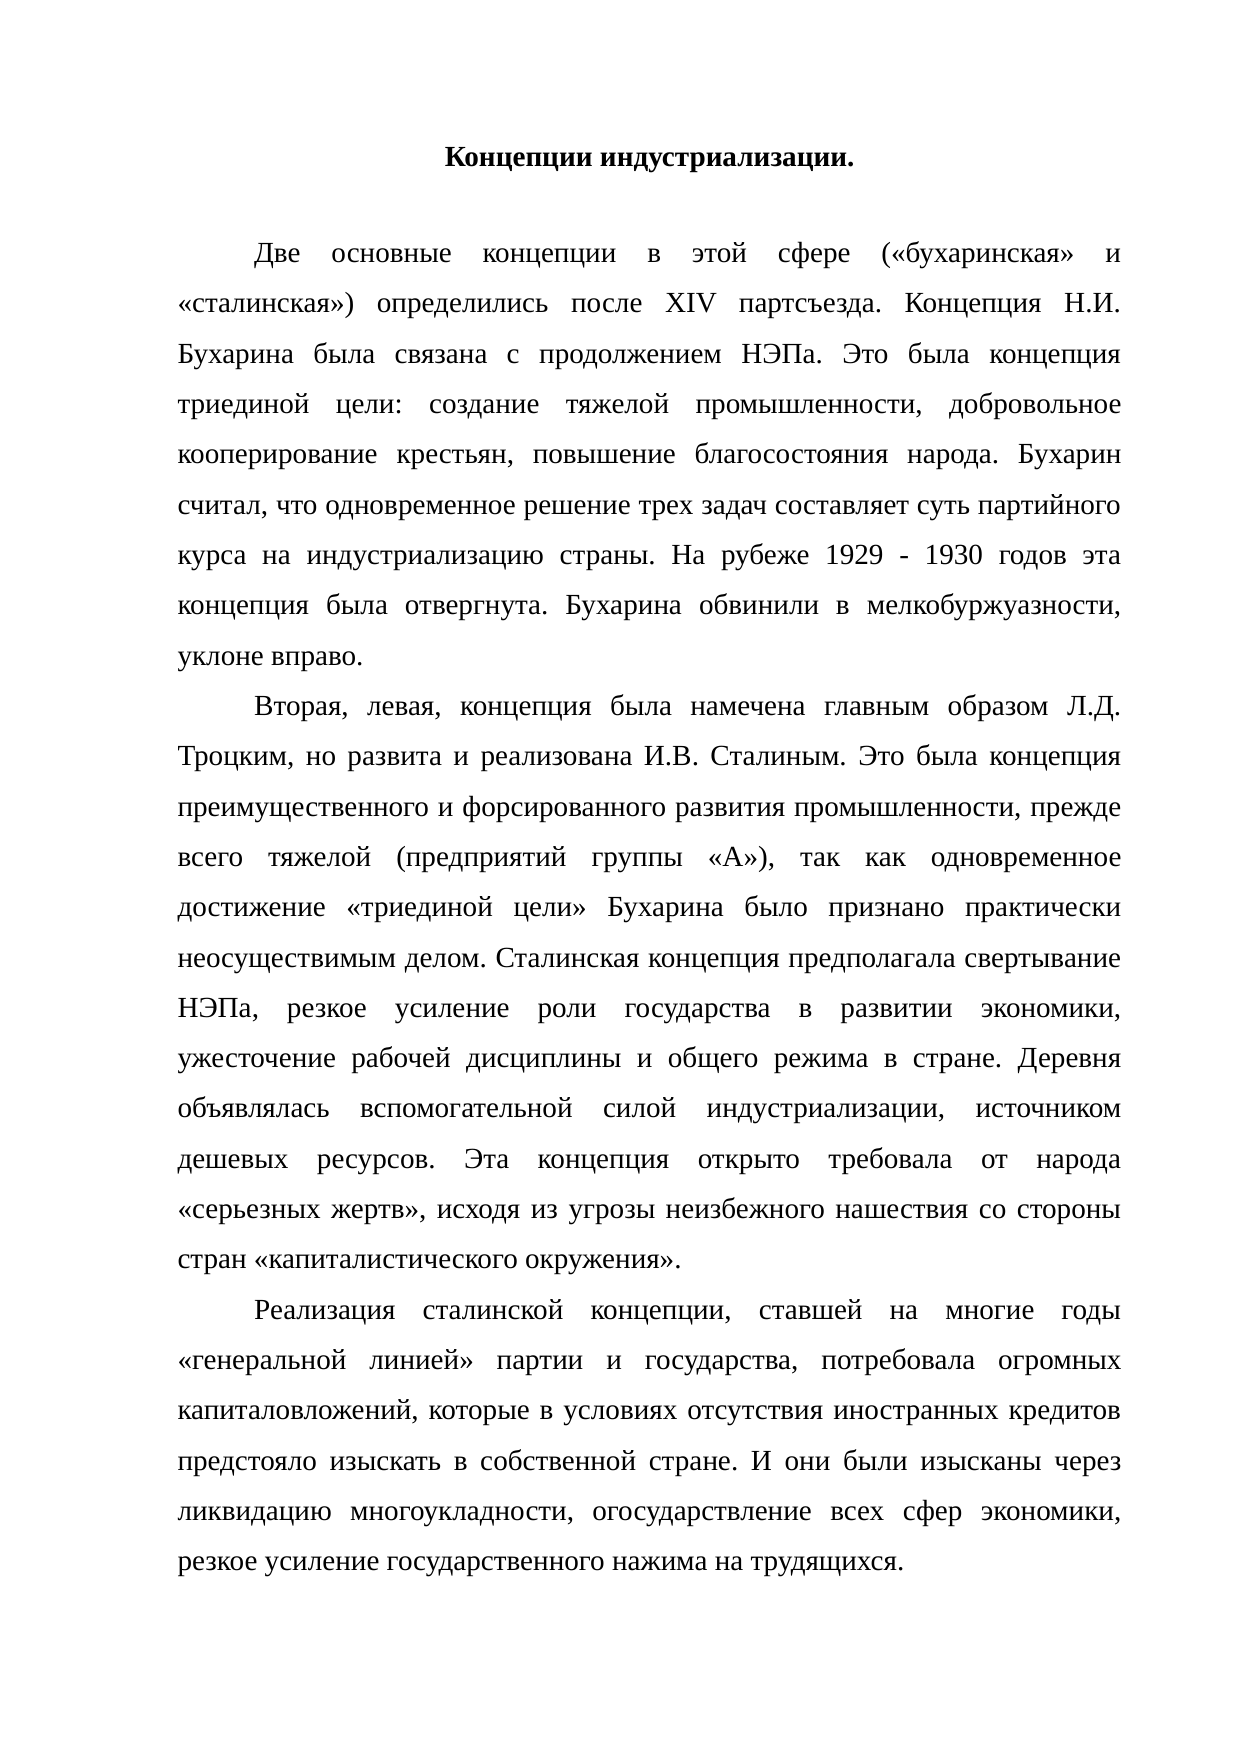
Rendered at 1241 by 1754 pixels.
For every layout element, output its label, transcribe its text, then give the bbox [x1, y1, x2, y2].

text Реализация сталинской концепции, ставшей на многие годы «генеральной линией» партии и государства, потребовала огромных капиталовложений, которые в условиях отсутствия иностранных кредитов предстояло изыскать в собственной стране. И они были изысканы через ликвидацию многоукладности, огосударствление всех сфер экономики, резкое усиление государственного нажима на трудящихся. [177, 1292, 1122, 1577]
text Две основные концепции в этой сфере («бухаринская» и «сталинская») определились после XIV партсъезда. Концепция Н.И. Бухарина была связана с продолжением НЭПа. Это была концепция триединой цели: создание тяжелой промышленности, добровольное кооперирование крестьян, повышение благосостояния народа. Бухарин считал, что одновременное решение трех задач составляет суть партийного курса на индустриализацию страны. На рубеже 1929 - 1930 годов эта концепция была отвергнута. Бухарина обвинили в мелкобуржуазности, уклоне вправо. [177, 235, 1122, 671]
subtitle Концепции индустриализации. [177, 139, 1122, 172]
text Вторая, левая, концепция была намечена главным образом Л.Д. Троцким, но развита и реализована И.В. Сталиным. Это была концепция преимущественного и форсированного развития промышленности, прежде всего тяжелой (предприятий группы «А»), так как одновременное достижение «триединой цели» Бухарина было признано практически неосуществимым делом. Сталинская концепция предполагала свертывание НЭПа, резкое усиление роли государства в развитии экономики, ужесточение рабочей дисциплины и общего режима в стране. Деревня объявлялась вспомогательной силой индустриализации, источником дешевых ресурсов. Эта концепция открыто требовала от народа «серьезных жертв», исходя из угрозы неизбежного нашествия со стороны стран «капиталистического окружения». [177, 688, 1122, 1275]
